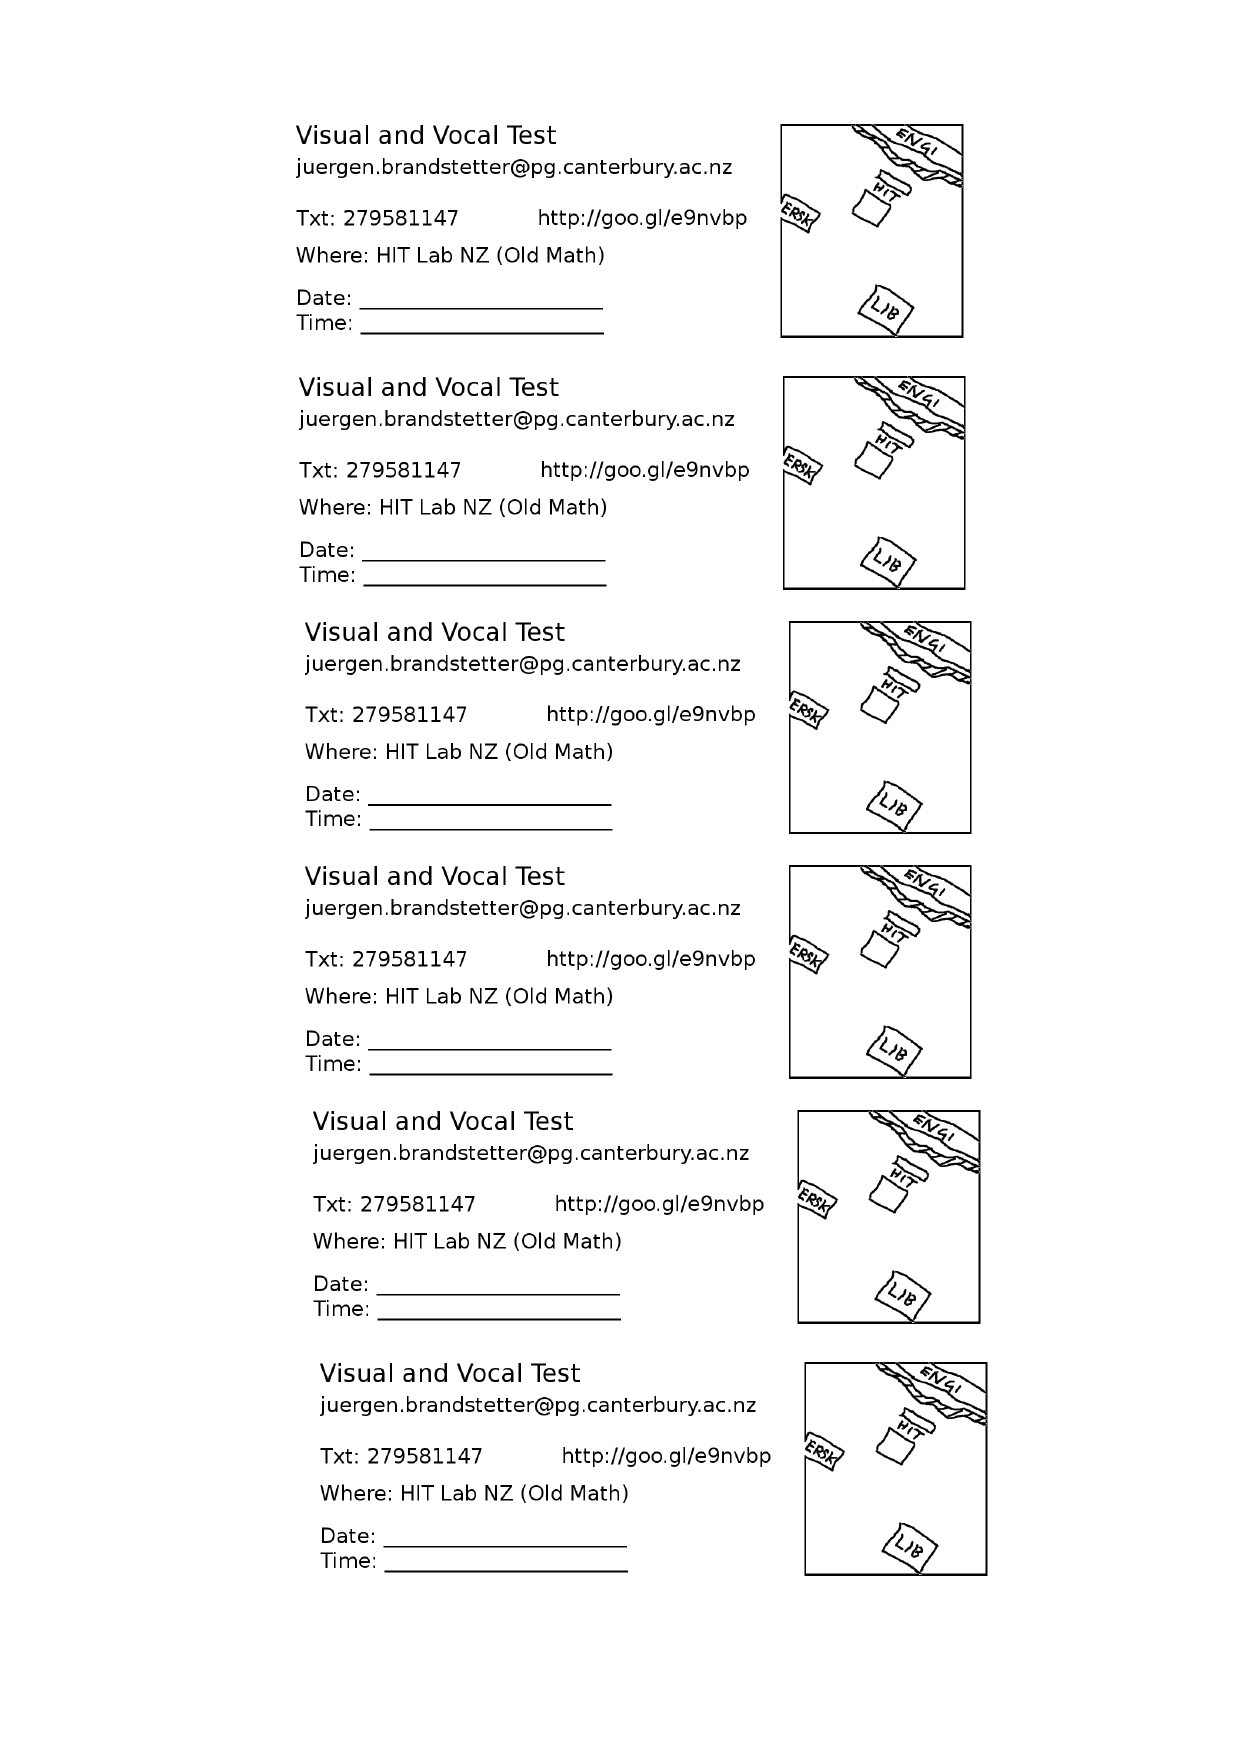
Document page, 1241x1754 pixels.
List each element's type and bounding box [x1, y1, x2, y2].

picture [293, 1349, 1036, 1594]
picture [269, 110, 1012, 356]
picture [272, 362, 1029, 1342]
